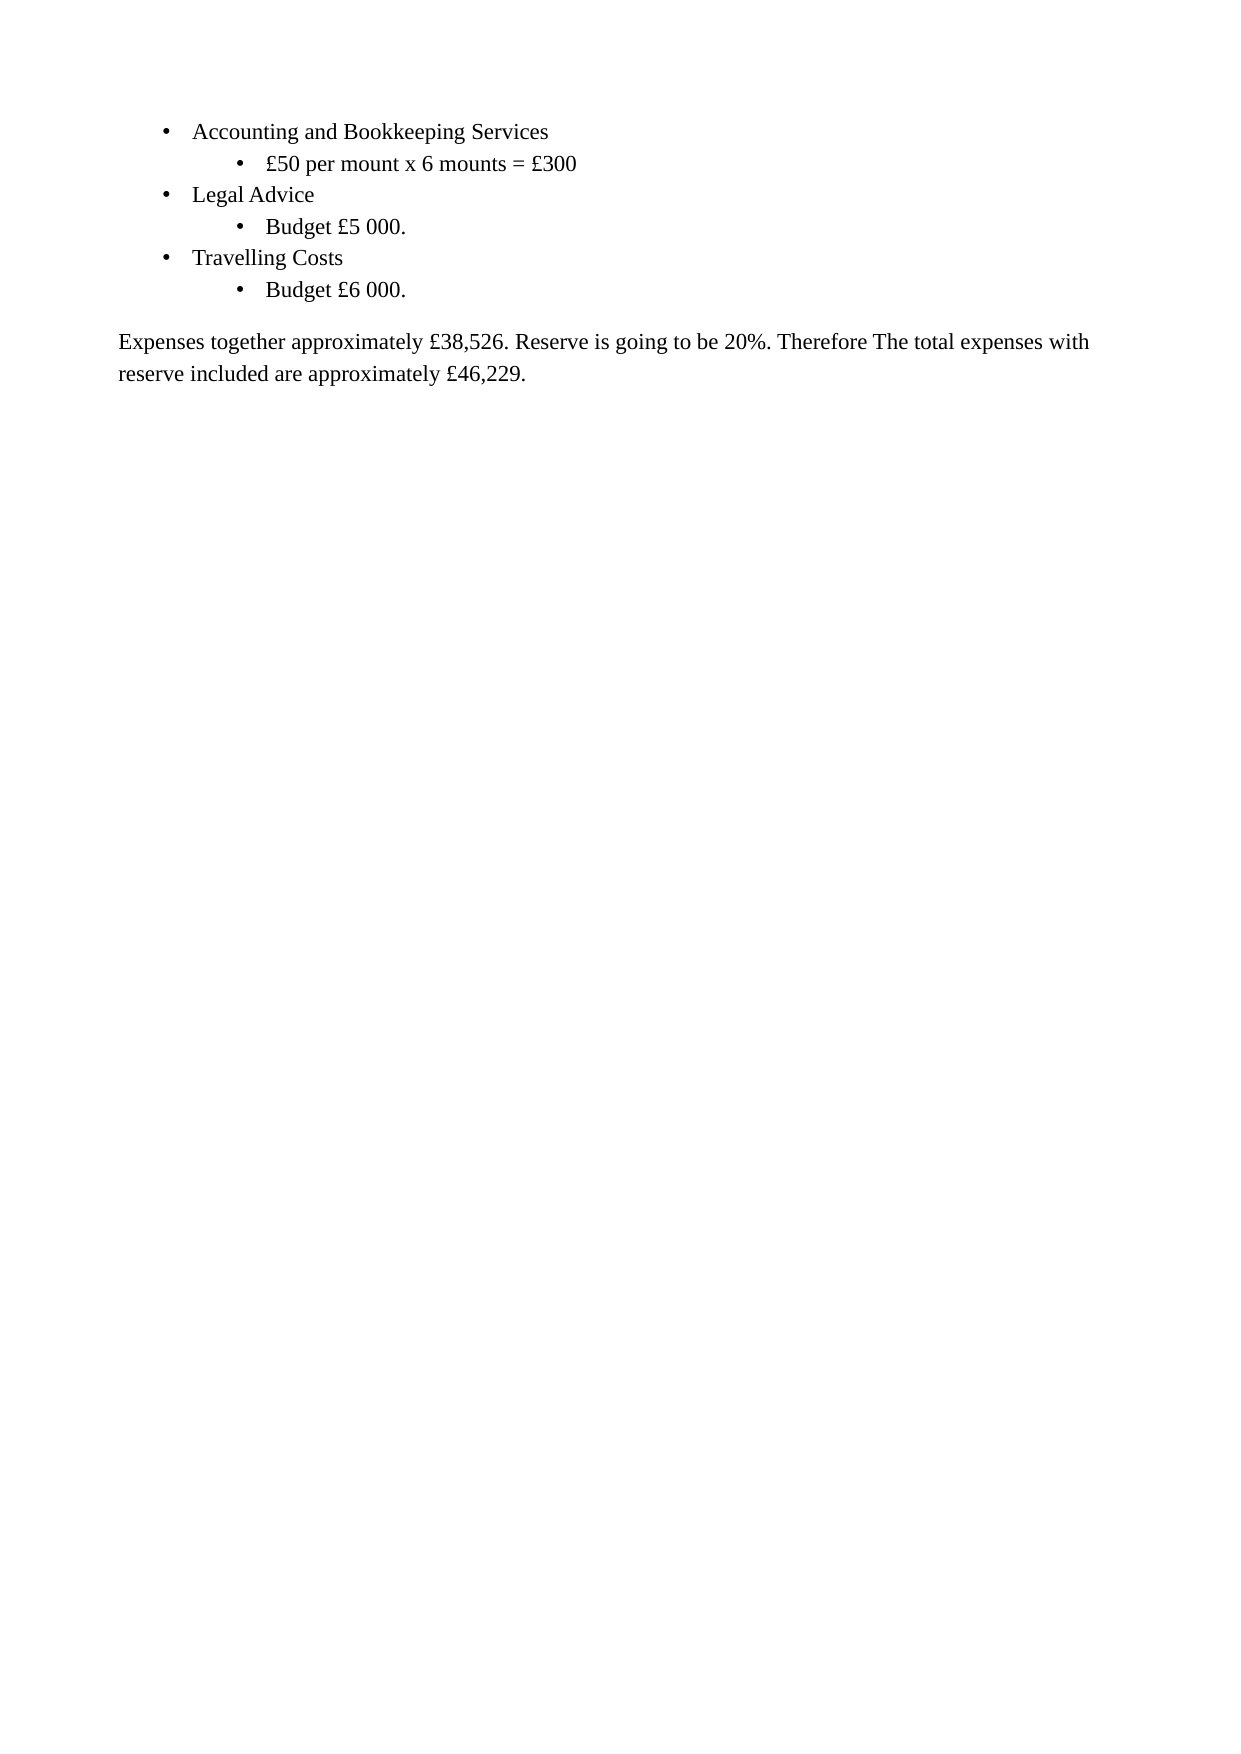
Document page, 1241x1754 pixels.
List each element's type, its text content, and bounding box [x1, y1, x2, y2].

list £50 per mount x 6 mounts = £300 [236, 150, 1122, 176]
list Budget £6 000. [236, 276, 1122, 302]
list Travelling Costs [162, 244, 1122, 271]
list Legal Advice [162, 181, 1122, 208]
list Accounting and Bookkeeping Services [162, 118, 1122, 144]
text Expenses together approximately £38,526. Reserve is going to be 20%. Therefore The total expenses with reserve included are approximately £46,229. [118, 328, 1122, 386]
list Budget £5 000. [236, 213, 1122, 239]
